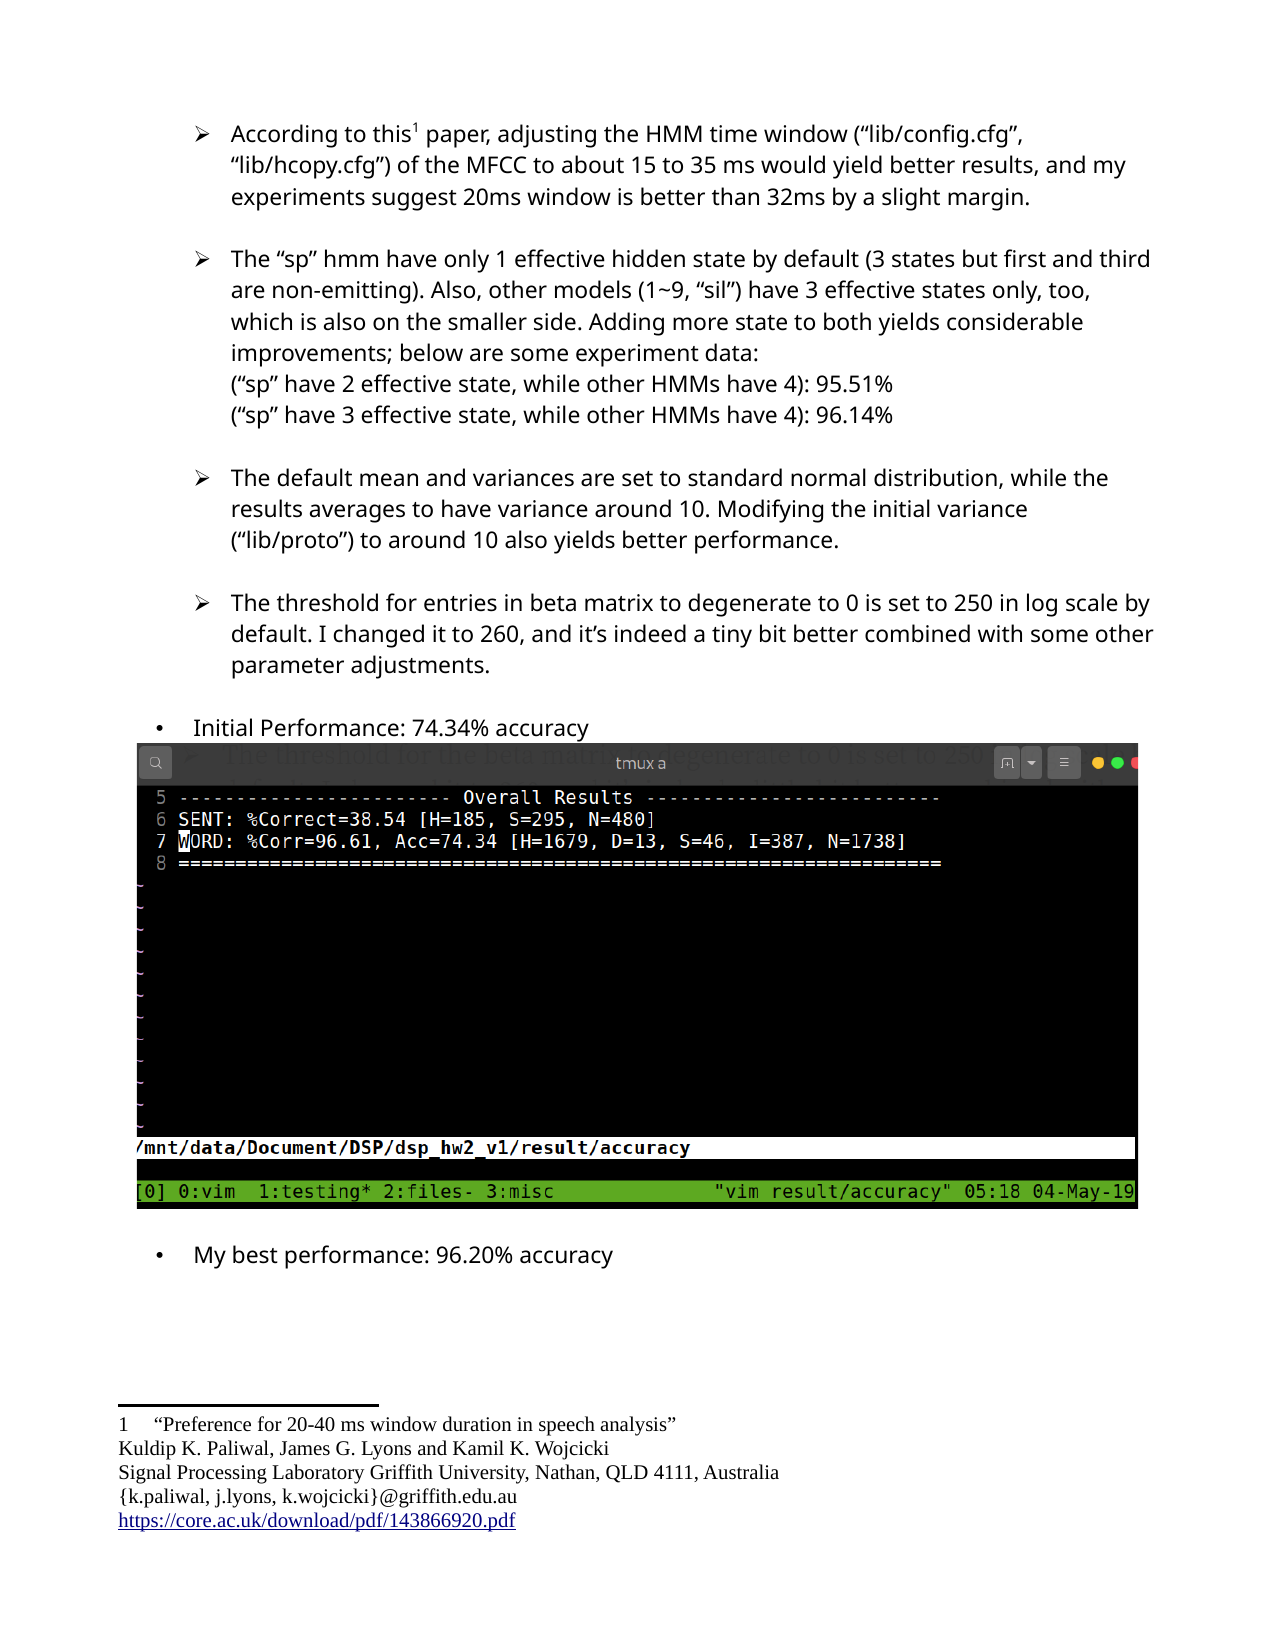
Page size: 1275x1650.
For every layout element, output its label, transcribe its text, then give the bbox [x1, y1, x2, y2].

list According to this paper, adjusting the HMM time window (“lib/config.cfg”, “lib/hcopy.cfg”) of the MFCC to about 15 to 35 ms would yield better results, and my experiments suggest 20ms window is better than 32ms by a slight margin. [193, 118, 1157, 212]
list Signal Processing Laboratory Griffith University, Nathan, QLD 4111, Australia [118, 1460, 1157, 1484]
list {k.paliwal, j.lyons, k.wojcicki}@griffith.edu.au [118, 1484, 1157, 1508]
list The default mean and variances are set to standard normal distribution, while the results averages to have variance around 10. Modifying the initial variance (“lib/proto”) to around 10 also yields better performance. [193, 462, 1157, 556]
picture [136, 743, 1139, 1209]
list “Preference for 20-40 ms window duration in speech analysis” [118, 1412, 1157, 1436]
list (“sp” have 2 effective state, while other HMMs have 4): 95.51% [193, 368, 1157, 399]
list The threshold for entries in beta matrix to degenerate to 0 is set to 250 in log scale by default. I changed it to 260, and it’s indeed a tiny bit better combined with some other parameter adjustments. [193, 587, 1157, 681]
list https://core.ac.uk/download/pdf/143866920.pdf [118, 1508, 1157, 1532]
list My best performance: 96.20% accuracy [156, 1239, 1157, 1271]
list The “sp” hmm have only 1 effective hidden state by default (3 states but first and third are non-emitting). Also, other models (1~9, “sil”) have 3 effective states only, too, which is also on the smaller side. Adding more state to both yields considerable improvements; below are some experiment data: [193, 243, 1157, 368]
list (“sp” have 3 effective state, while other HMMs have 4): 96.14% [193, 399, 1157, 431]
list Initial Performance: 74.34% accuracy [156, 712, 1157, 743]
list Kuldip K. Paliwal, James G. Lyons and Kamil K. Wojcicki [118, 1436, 1157, 1460]
